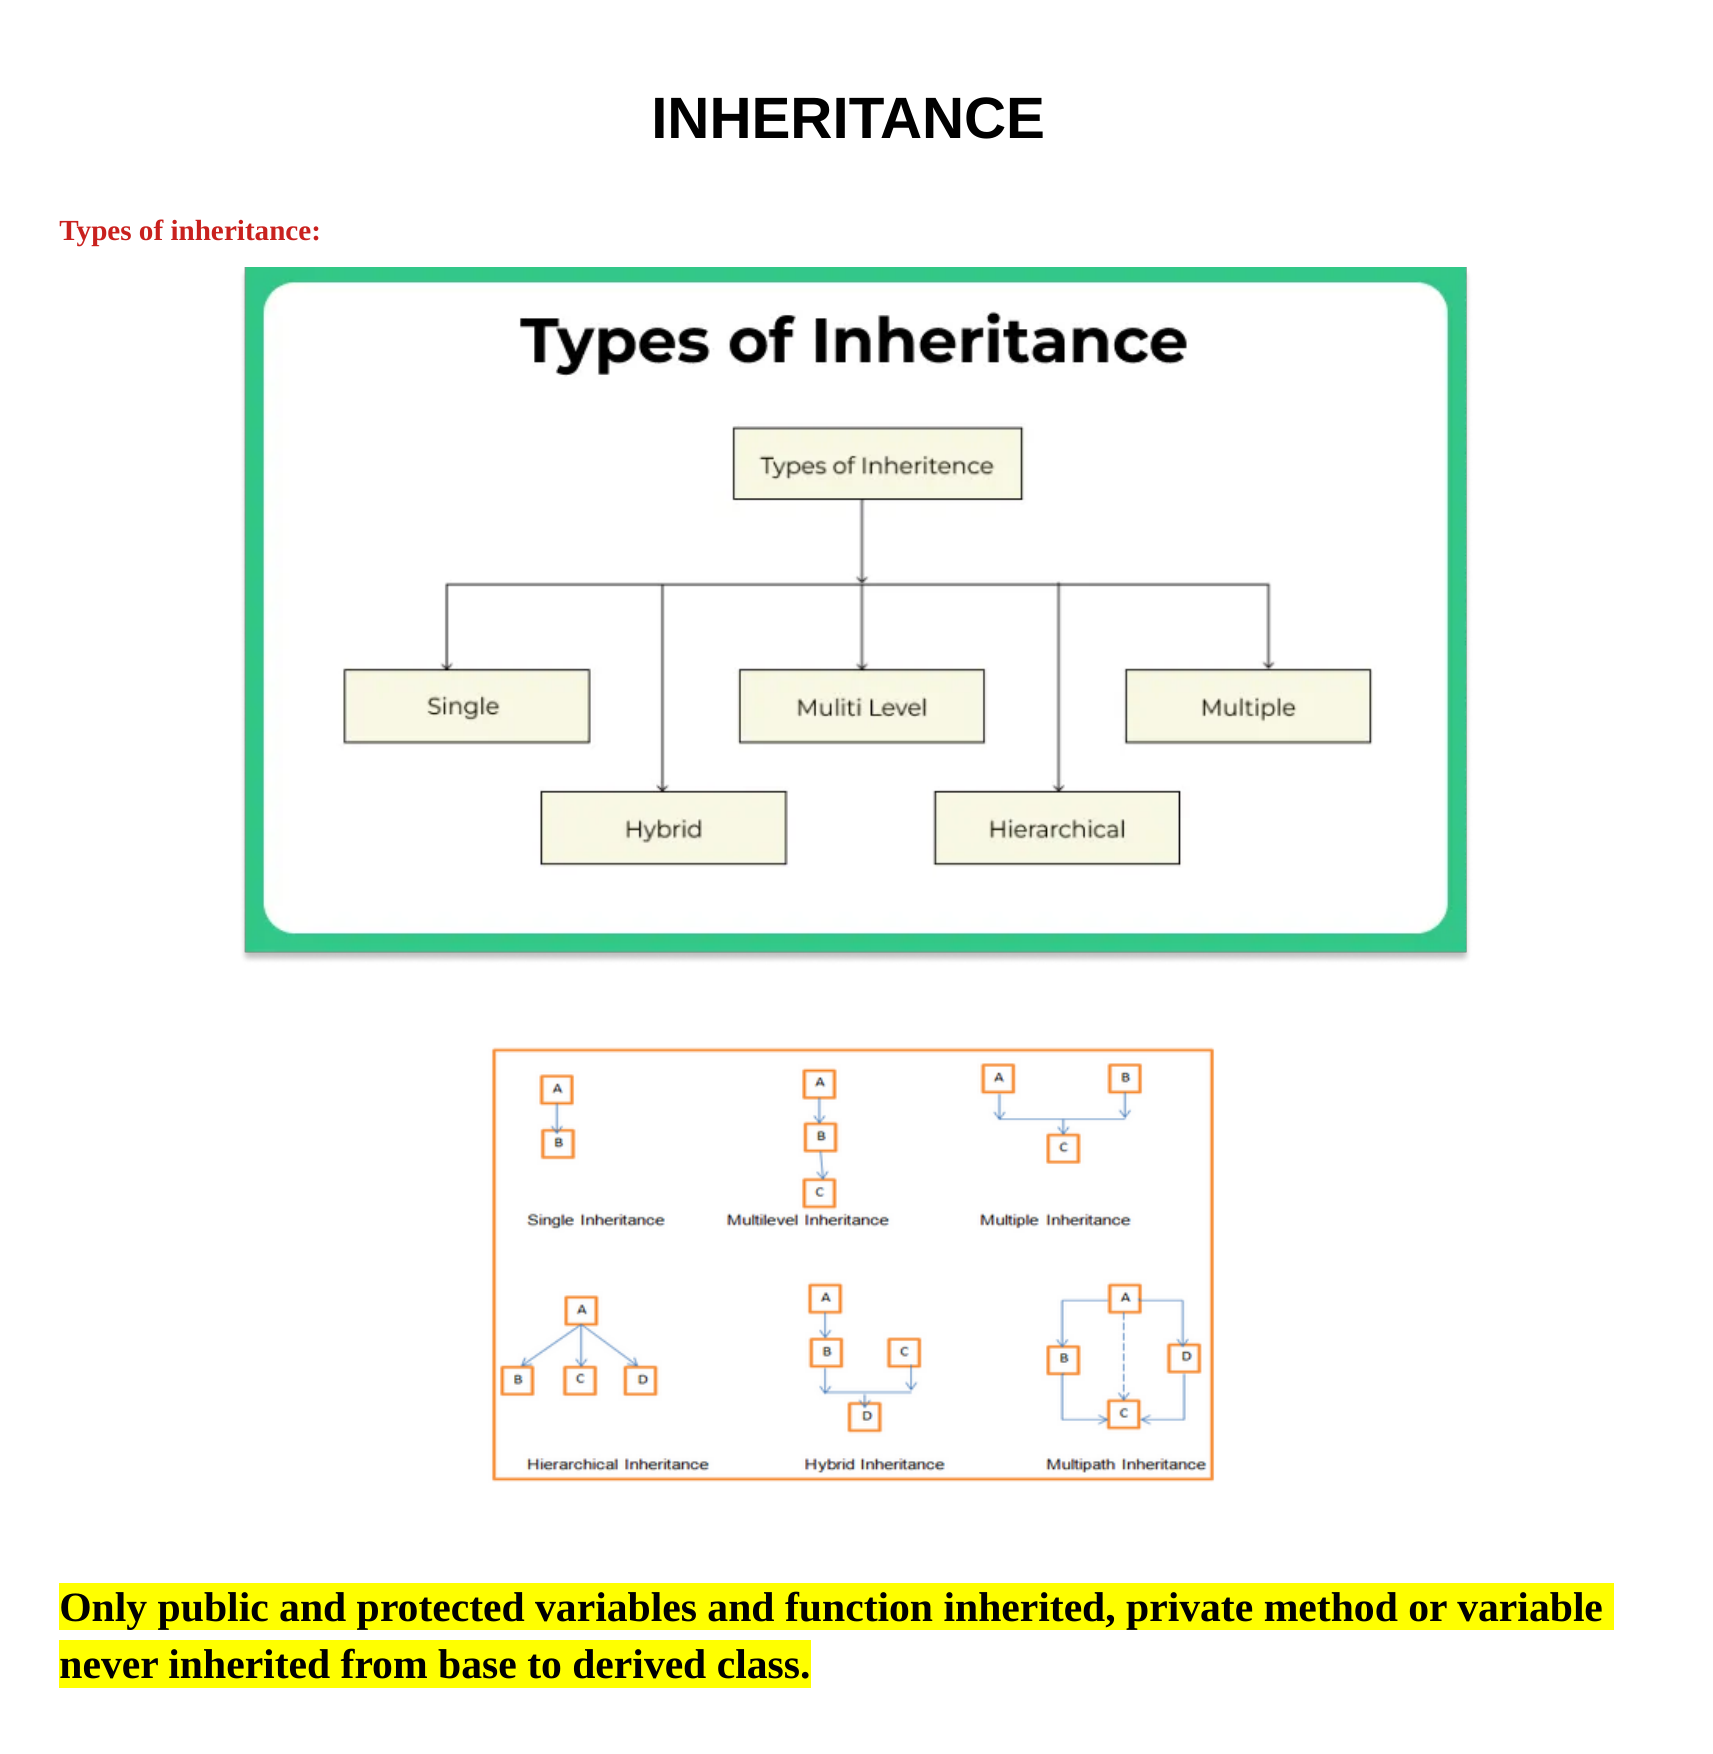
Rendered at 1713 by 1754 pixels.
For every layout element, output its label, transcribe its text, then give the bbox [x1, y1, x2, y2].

picture [240, 267, 1473, 965]
text Types of inheritance: [59, 213, 1653, 246]
title INHERITANCE [59, 84, 1653, 151]
picture [488, 1034, 1225, 1493]
text Only public and protected variables and function inherited, private method or variable never inherited from base to derived class. [59, 1582, 1653, 1688]
